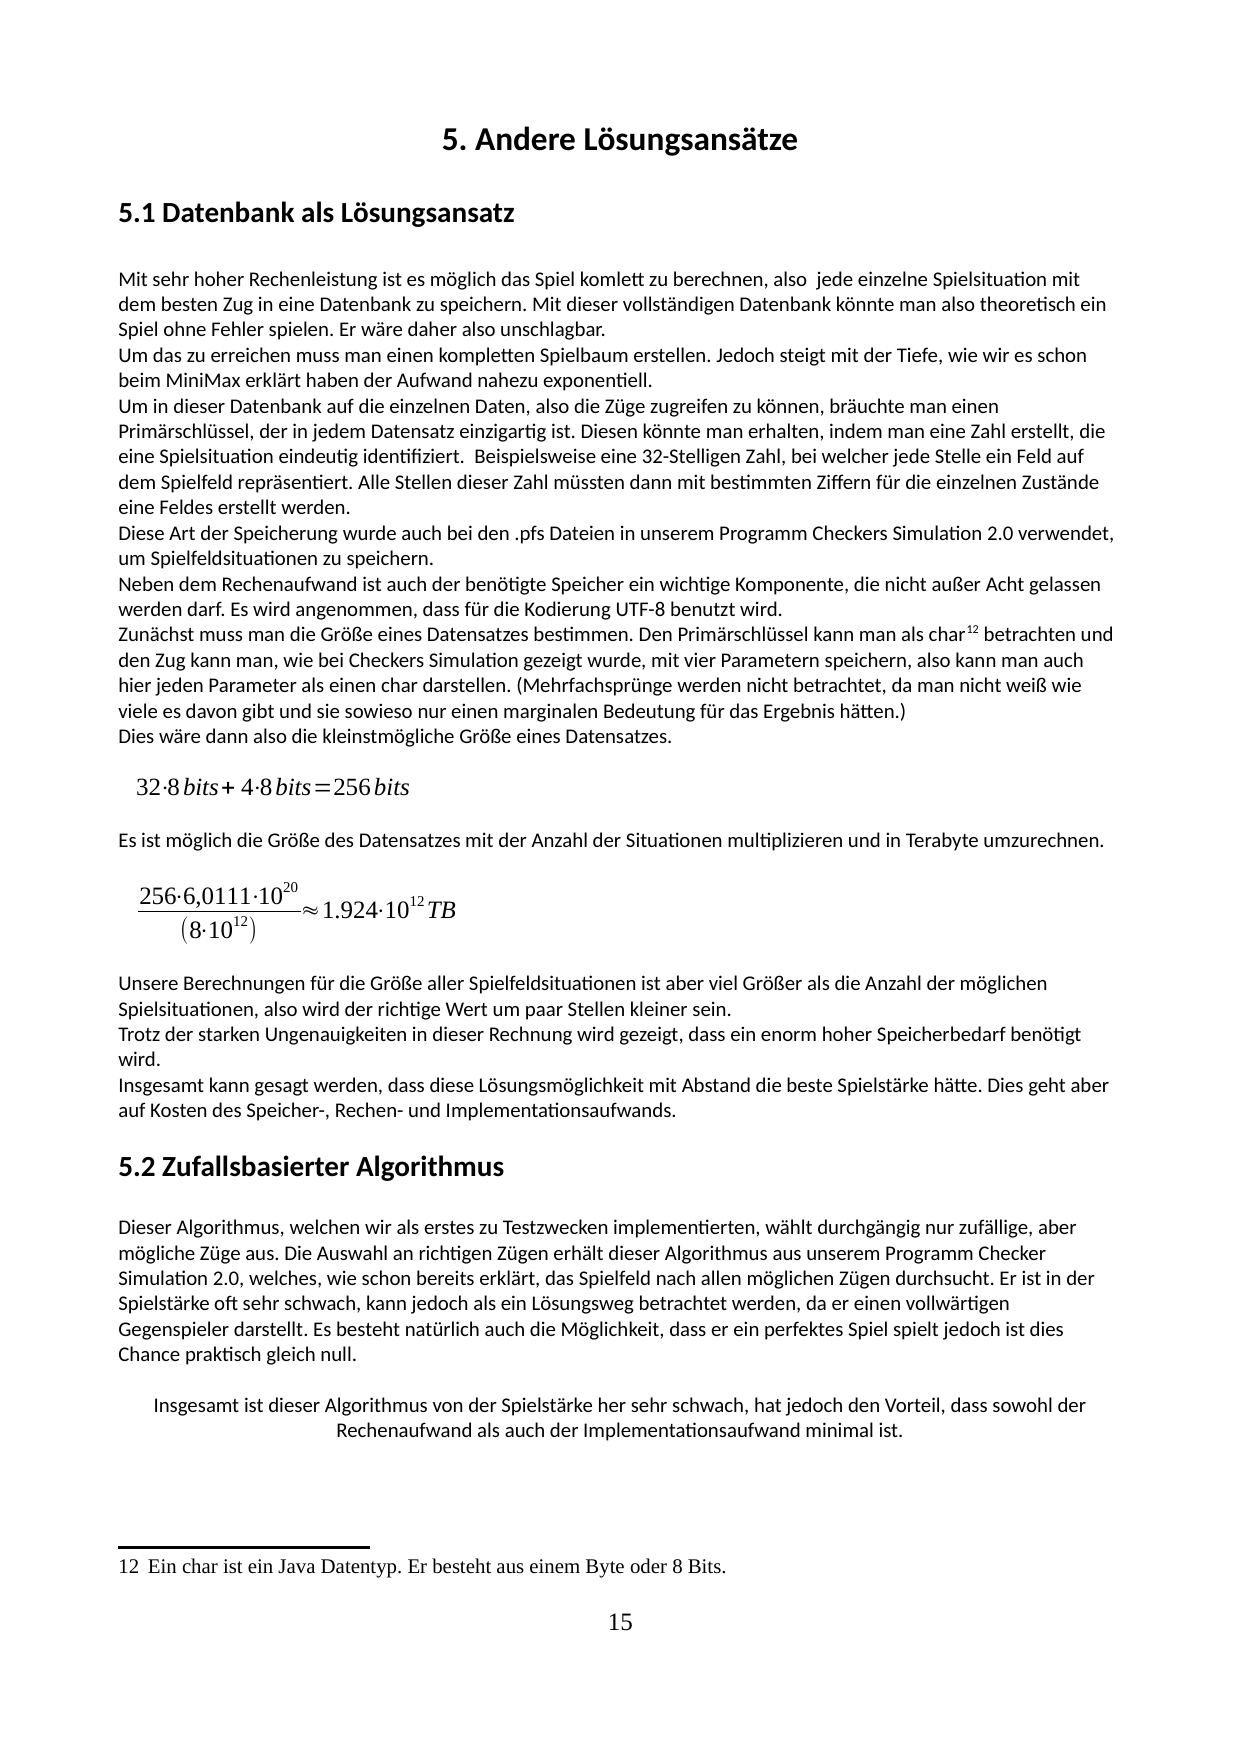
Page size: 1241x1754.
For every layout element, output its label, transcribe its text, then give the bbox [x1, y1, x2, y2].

text Neben dem Rechenaufwand ist auch der benötigte Speicher ein wichtige Komponente, die nicht außer Acht gelassen werden darf. Es wird angenommen, dass für die Kodierung UTF-8 benutzt wird. [118, 571, 1122, 622]
text Insgesamt kann gesagt werden, dass diese Lösungsmöglichkeit mit Abstand die beste Spielstärke hätte. Dies geht aber auf Kosten des Speicher-, Rechen- und Implementationsaufwands. [118, 1072, 1122, 1123]
text Dies wäre dann also die kleinstmögliche Größe eines Datensatzes. [118, 723, 1122, 749]
text Um in dieser Datenbank auf die einzelnen Daten, also die Züge zugreifen zu können, bräuchte man einen Primärschlüssel, der in jedem Datensatz einzigartig ist. Diesen könnte man erhalten, indem man eine Zahl erstellt, die eine Spielsituation eindeutig identifiziert. Beispielsweise eine 32-Stelligen Zahl, bei welcher jede Stelle ein Feld auf dem Spielfeld repräsentiert. Alle Stellen dieser Zahl müssten dann mit bestimmten Ziffern für die einzelnen Zustände eine Feldes erstellt werden. [118, 393, 1122, 520]
text 5.2 Zufallsbasierter Algorithmus [118, 1148, 1122, 1184]
text Trotz der starken Ungenauigkeiten in dieser Rechnung wird gezeigt, dass ein enorm hoher Speicherbedarf benötigt wird. [118, 1021, 1122, 1072]
text Diese Art der Speicherung wurde auch bei den .pfs Dateien in unserem Programm Checkers Simulation 2.0 verwendet, um Spielfeldsituationen zu speichern. [118, 520, 1122, 571]
text Unsere Berechnungen für die Größe aller Spielfeldsituationen ist aber viel Größer als die Anzahl der möglichen Spielsituationen, also wird der richtige Wert um paar Stellen kleiner sein. [118, 970, 1122, 1021]
text 5. Andere Lösungsansätze [118, 118, 1122, 159]
text Um das zu erreichen muss man einen kompletten Spielbaum erstellen. Jedoch steigt mit der Tiefe, wie wir es schon beim MiniMax erklärt haben der Aufwand nahezu exponentiell. [118, 342, 1122, 393]
text Es ist möglich die Größe des Datensatzes mit der Anzahl der Situationen multiplizieren und in Terabyte umzurechnen. [118, 827, 1122, 852]
text Ein char ist ein Java Datentyp. Er besteht aus einem Byte oder 8 Bits. [118, 1553, 1122, 1578]
text Dieser Algorithmus, welchen wir als erstes zu Testzwecken implementierten, wählt durchgängig nur zufällige, aber mögliche Züge aus. Die Auswahl an richtigen Zügen erhält dieser Algorithmus aus unserem Programm Checker Simulation 2.0, welches, wie schon bereits erklärt, das Spielfeld nach allen möglichen Zügen durchsucht. Er ist in der Spielstärke oft sehr schwach, kann jedoch als ein Lösungsweg betrachtet werden, da er einen vollwärtigen Gegenspieler darstellt. Es besteht natürlich auch die Möglichkeit, dass er ein perfektes Spiel spielt jedoch ist dies Chance praktisch gleich null. [118, 1214, 1122, 1367]
text Mit sehr hoher Rechenleistung ist es möglich das Spiel komlett zu berechnen, also jede einzelne Spielsituation mit dem besten Zug in eine Datenbank zu speichern. Mit dieser vollständigen Datenbank könnte man also theoretisch ein Spiel ohne Fehler spielen. Er wäre daher also unschlagbar. [118, 266, 1122, 342]
text Insgesamt ist dieser Algorithmus von der Spielstärke her sehr schwach, hat jedoch den Vorteil, dass sowohl der Rechenaufwand als auch der Implementationsaufwand minimal ist. [118, 1392, 1122, 1443]
text 5.1 Datenbank als Lösungsansatz [118, 194, 1122, 230]
text Zunächst muss man die Größe eines Datensatzes bestimmen. Den Primärschlüssel kann man als char betrachten und den Zug kann man, wie bei Checkers Simulation gezeigt wurde, mit vier Parametern speichern, also kann man auch hier jeden Parameter als einen char darstellen. (Mehrfachsprünge werden nicht betrachtet, da man nicht weiß wie viele es davon gibt und sie sowieso nur einen marginalen Bedeutung für das Ergebnis hätten.) [118, 622, 1122, 723]
